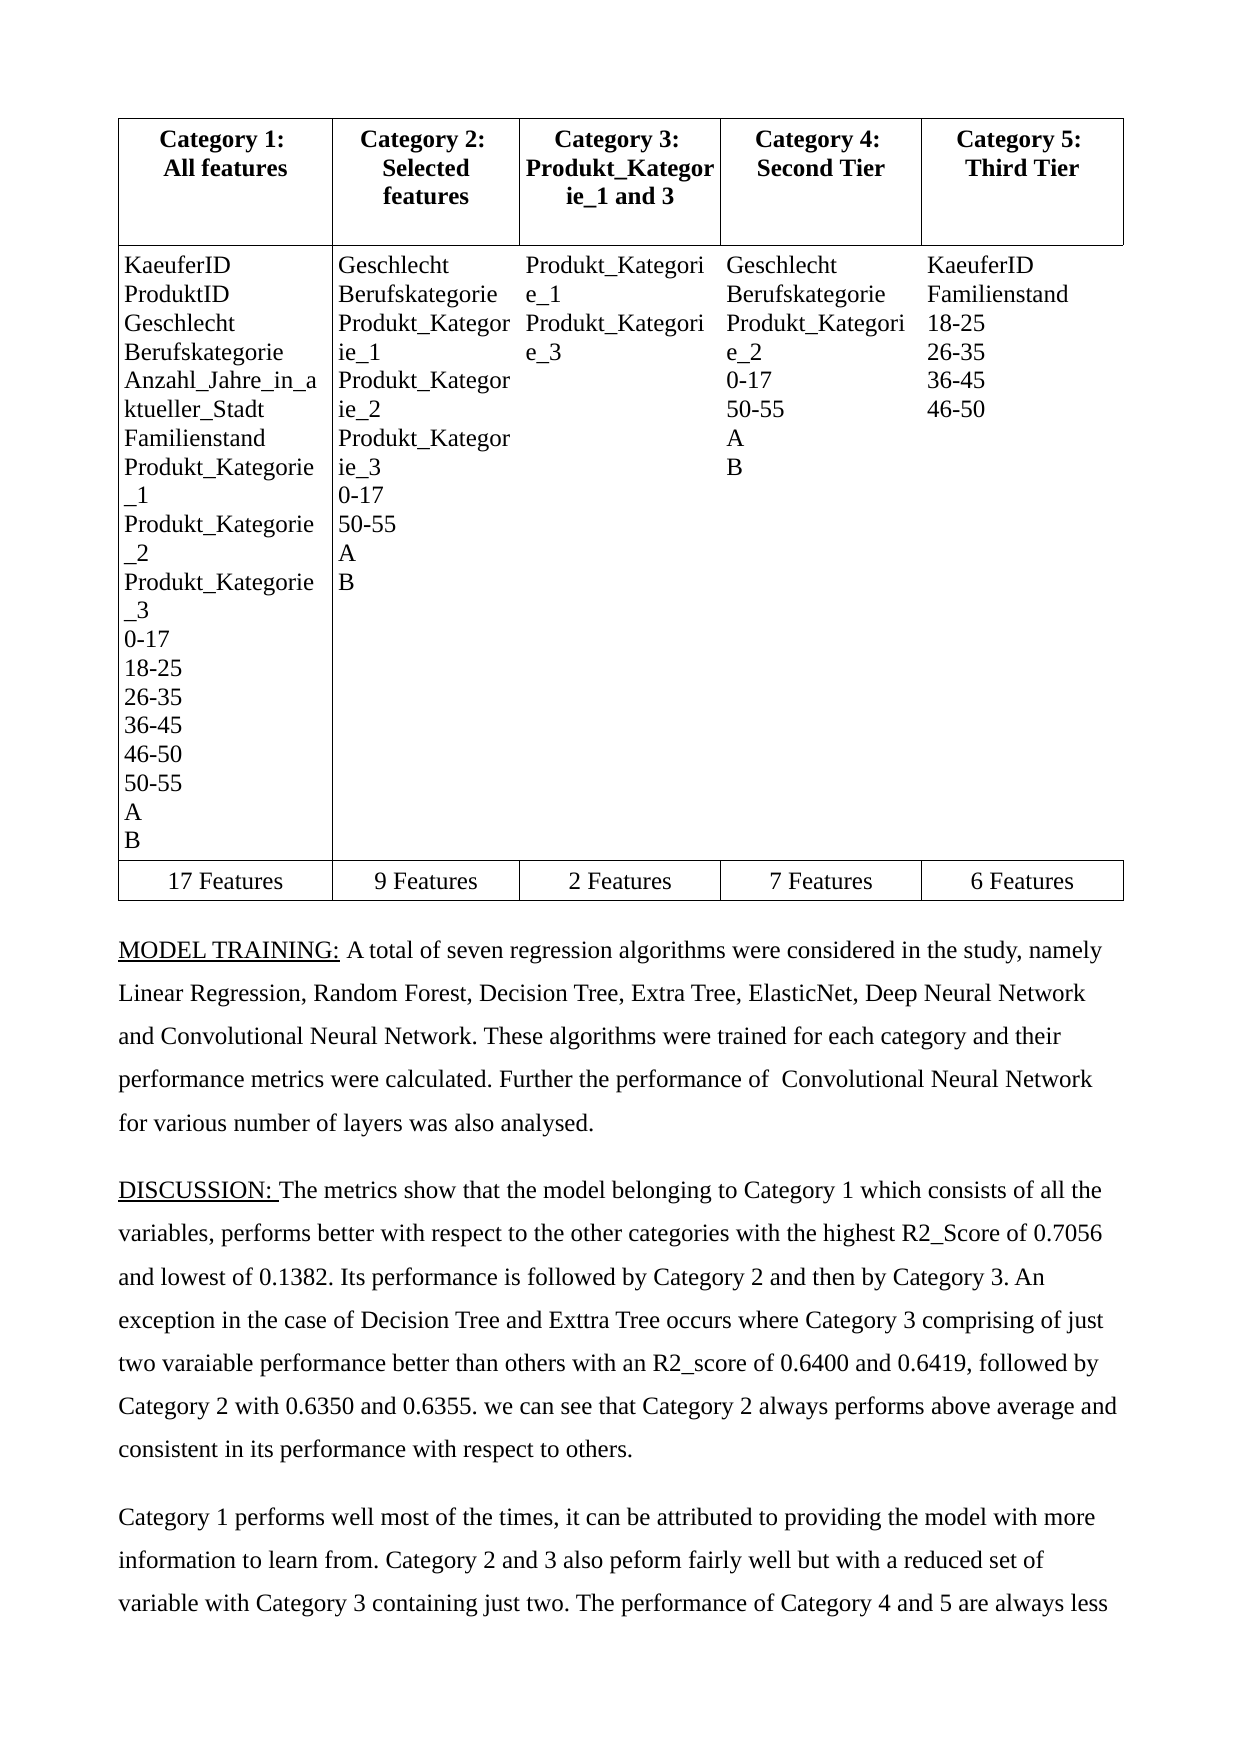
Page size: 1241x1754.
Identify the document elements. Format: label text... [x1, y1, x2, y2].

table_header Category 4: Second Tier [721, 119, 921, 245]
table_cell Geschlecht Berufskategorie Produkt_Kategorie_1 Produkt_Kategorie_2 Produkt_Kategorie_3 0-17 50-55 A B [333, 246, 519, 860]
table_cell Geschlecht Berufskategorie Produkt_Kategorie_2 0-17 50-55 A B [720, 246, 921, 860]
table_cell KaeuferID Familienstand 18-25 26-35 36-45 46-50 [921, 246, 1123, 860]
table_cell KaeuferID ProduktID Geschlecht Berufskategorie Anzahl_Jahre_in_aktueller_Stadt Familienstand Produkt_Kategorie_1 Produkt_Kategorie_2 Produkt_Kategorie_3 0-17 18-25 26-35 36-45 46-50 50-55 A B [119, 246, 332, 860]
table_header Category 1: All features [119, 119, 332, 245]
text DISCUSSION: The metrics show that the model belonging to Category 1 which consists of all the variables, performs better with respect to the other categories with the highest R2_Score of 0.7056 and lowest of 0.1382. Its performance is followed by Category 2 and then by Category 3. An exception in the case of Decision Tree and Exttra Tree occurs where Category 3 comprising of just two varaiable performance better than others with an R2_score of 0.6400 and 0.6419, followed by Category 2 with 0.6350 and 0.6355. we can see that Category 2 always performs above average and consistent in its performance with respect to others. [118, 1175, 1122, 1463]
table_cell 9 Features [333, 861, 519, 900]
table_cell 6 Features [922, 861, 1123, 900]
text MODEL TRAINING: A total of seven regression algorithms were considered in the study, namely Linear Regression, Random Forest, Decision Tree, Extra Tree, ElasticNet, Deep Neural Network and Convolutional Neural Network. These algorithms were trained for each category and their performance metrics were calculated. Further the performance of Convolutional Neural Network for various number of layers was also analysed. [118, 935, 1122, 1136]
table_header Category 3: Produkt_Kategorie_1 and 3 [520, 119, 720, 245]
table_cell 17 Features [119, 861, 332, 900]
table_cell Produkt_Kategorie_1 Produkt_Kategorie_3 [520, 246, 720, 860]
table_header Category 2: Selected features [333, 119, 519, 245]
table_cell 2 Features [520, 861, 720, 900]
table_header Category 5: Third Tier [922, 119, 1123, 245]
text Category 1 performs well most of the times, it can be attributed to providing the model with more information to learn from. Category 2 and 3 also peform fairly well but with a reduced set of variable with Category 3 containing just two. The performance of Category 4 and 5 are always less [118, 1502, 1122, 1617]
table_cell 7 Features [721, 861, 921, 900]
